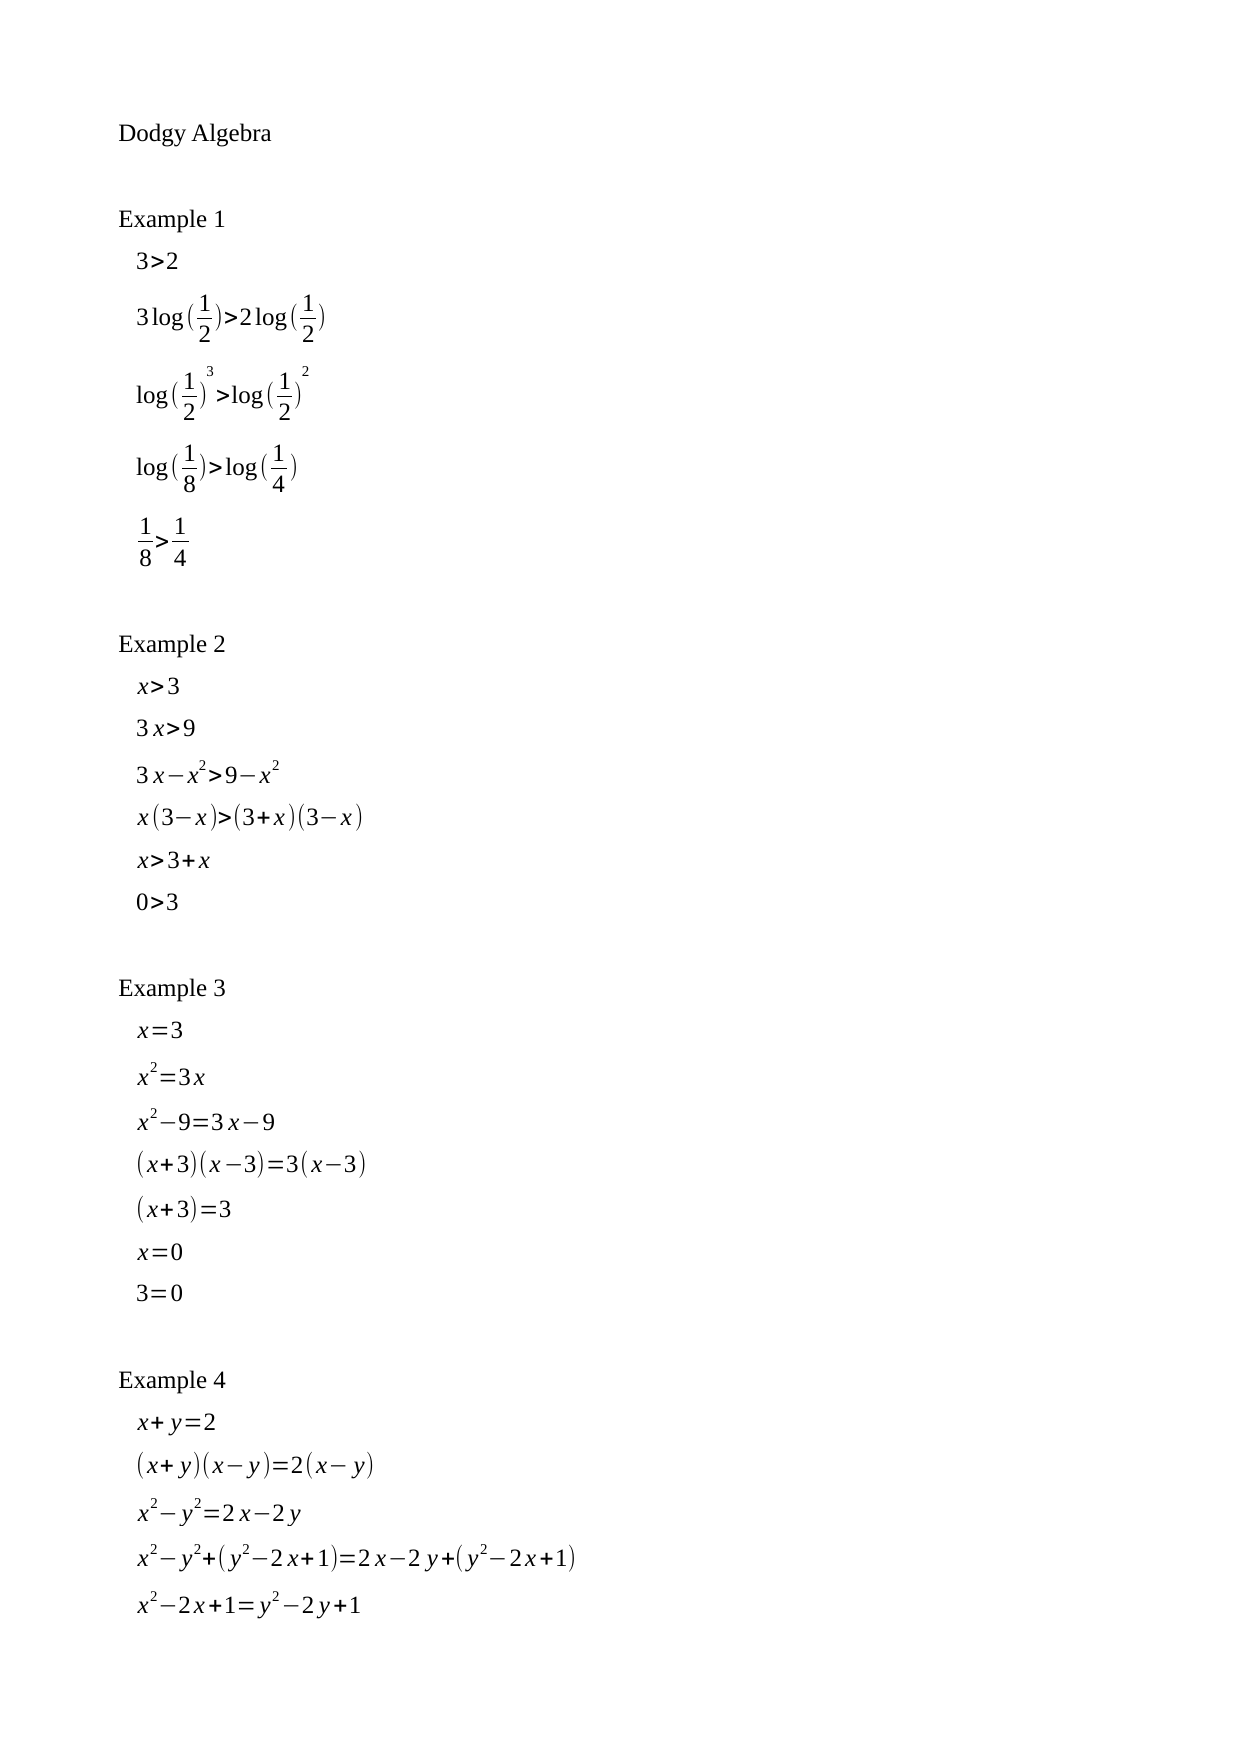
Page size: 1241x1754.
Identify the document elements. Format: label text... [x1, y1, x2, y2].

text Example 1 [118, 204, 1122, 233]
text Example 4 [118, 1365, 1122, 1394]
text Dodgy Algebra [118, 118, 1122, 147]
text Example 3 [118, 973, 1122, 1002]
text Example 2 [118, 629, 1122, 658]
